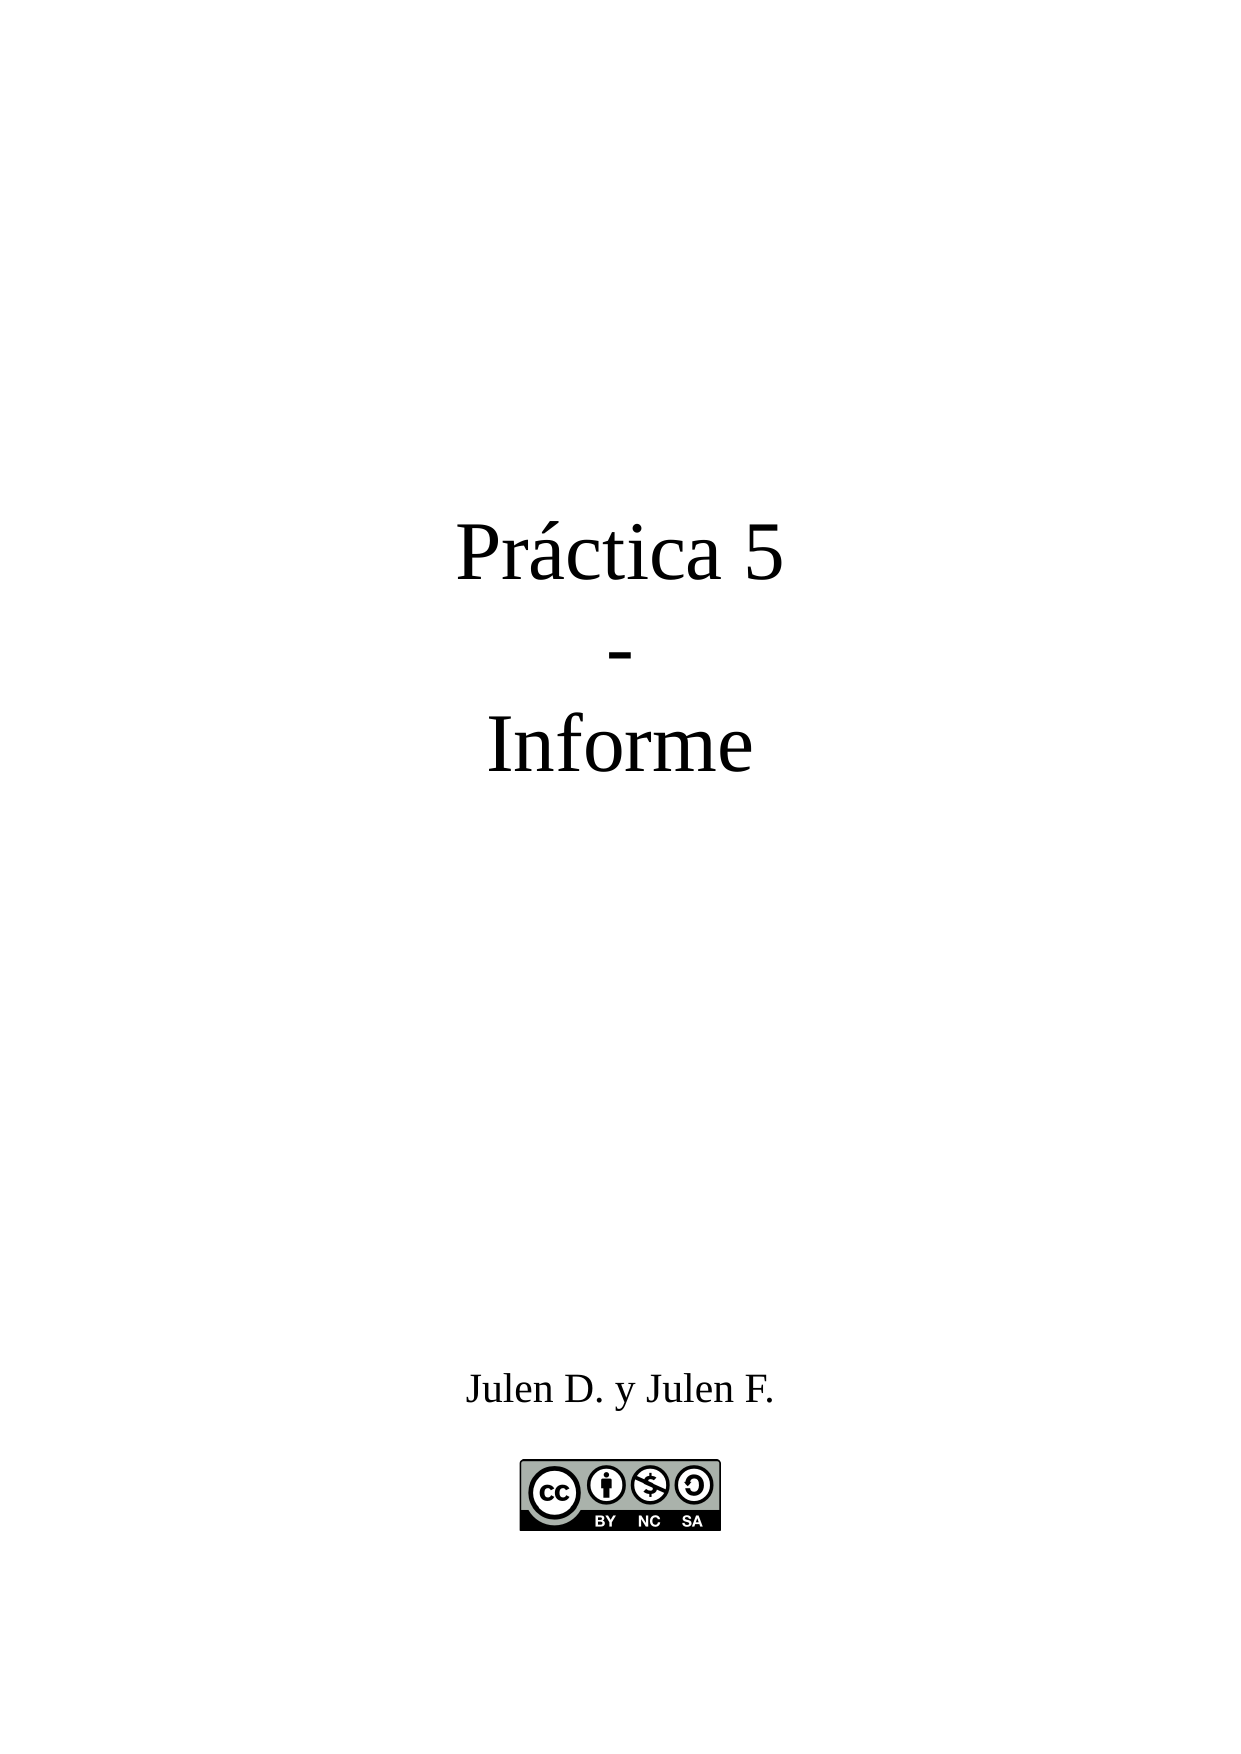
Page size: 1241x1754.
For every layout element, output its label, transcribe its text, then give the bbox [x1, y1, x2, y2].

text - [118, 597, 1122, 693]
text Julen D. y Julen F. [118, 1364, 1122, 1412]
picture [519, 1459, 721, 1531]
text Informe [118, 693, 1122, 789]
text Práctica 5 [118, 501, 1122, 597]
